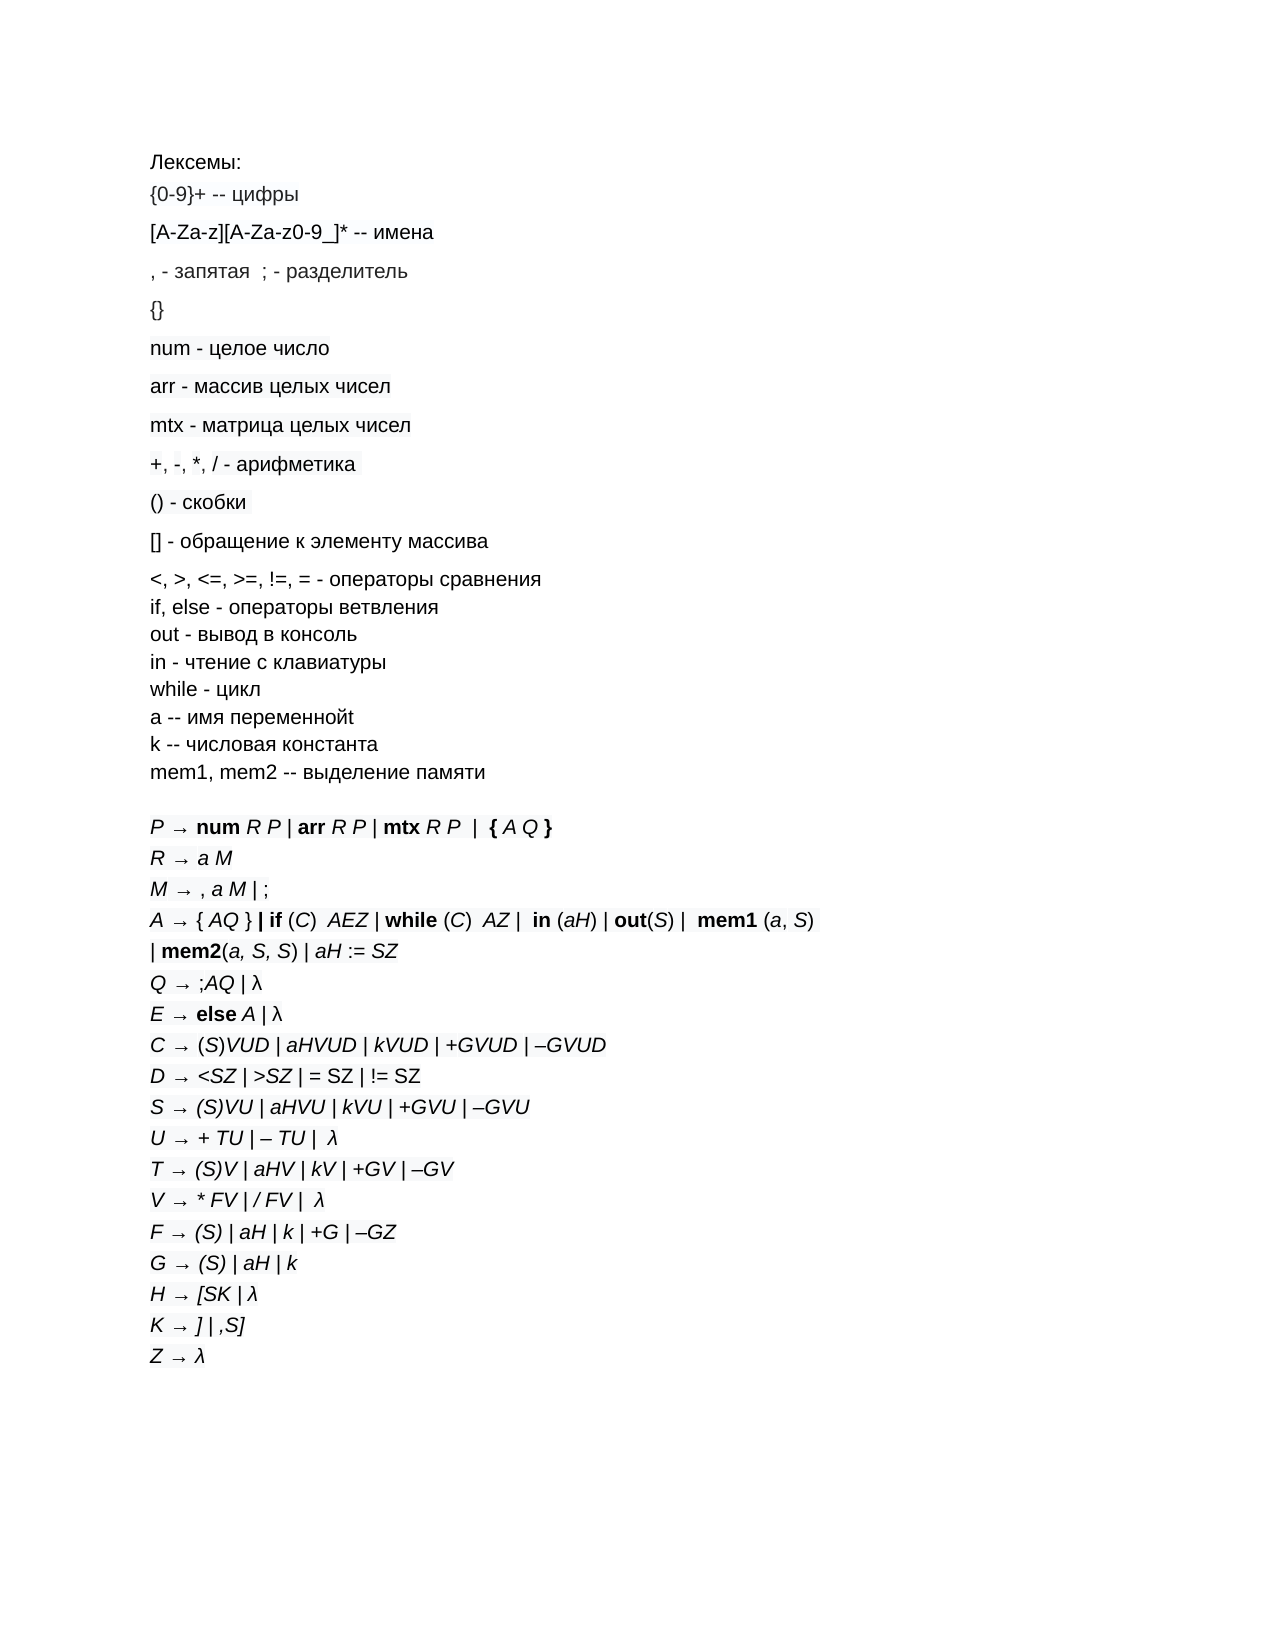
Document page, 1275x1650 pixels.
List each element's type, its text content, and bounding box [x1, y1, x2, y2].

text mem1, mem2 -- выделение памяти [150, 759, 1125, 783]
text out - вывод в консоль [150, 622, 1125, 646]
text , - запятая ; - разделитель [150, 259, 1125, 283]
text <, >, <=, >=, !=, = - операторы сравнения [150, 567, 1125, 591]
text D → <SZ | >SZ | = SZ | != SZ [150, 1064, 1125, 1088]
text V → * FV | / FV | λ [150, 1188, 1125, 1212]
text A → { AQ } | if (C) AEZ | while (C) AZ | in (aH) | out(S) | mem1 (a, S) [150, 908, 1125, 932]
text Z → λ [150, 1344, 1125, 1368]
text num - целое число [150, 336, 1125, 360]
text C → (S)VUD | aHVUD | kVUD | +GVUD | –GVUD [150, 1033, 1125, 1057]
text U → + TU | – TU | λ [150, 1126, 1125, 1150]
text [] - обращение к элементу массива [150, 528, 1125, 552]
text H → [SK | λ [150, 1282, 1125, 1306]
text Лексемы: [150, 150, 1125, 174]
text mtx - матрица целых чисел [150, 413, 1125, 437]
text if, else - операторы ветвления [150, 594, 1125, 618]
text M → , a M | ; [150, 877, 1125, 901]
text [A-Za-z][A-Za-z0-9_]* -- имена [150, 220, 1125, 244]
text | mem2(a, S, S) | aH := SZ [150, 939, 1125, 963]
text R → a M [150, 846, 1125, 870]
text k -- числовая константа [150, 732, 1125, 756]
text E → else A | λ [150, 1001, 1125, 1025]
text () - скобки [150, 490, 1125, 514]
text {0-9}+ -- цифры [150, 182, 1125, 206]
text K → ] | ,S] [150, 1313, 1125, 1337]
text P → num R P | arr R P | mtx R P | { A Q } [150, 814, 1125, 838]
text while - цикл [150, 677, 1125, 701]
text S → (S)VU | aHVU | kVU | +GVU | –GVU [150, 1095, 1125, 1119]
text T → (S)V | aHV | kV | +GV | –GV [150, 1157, 1125, 1181]
text arr - массив целых чисел [150, 374, 1125, 398]
text {} [150, 297, 1125, 321]
text F → (S) | aH | k | +G | –GZ [150, 1219, 1125, 1243]
text G → (S) | aH | k [150, 1251, 1125, 1274]
text +, -, *, / - арифметика [150, 451, 1125, 475]
text a -- имя переменнойt [150, 704, 1125, 728]
text in - чтение с клавиатуры [150, 649, 1125, 673]
text Q → ;AQ | λ [150, 970, 1125, 994]
